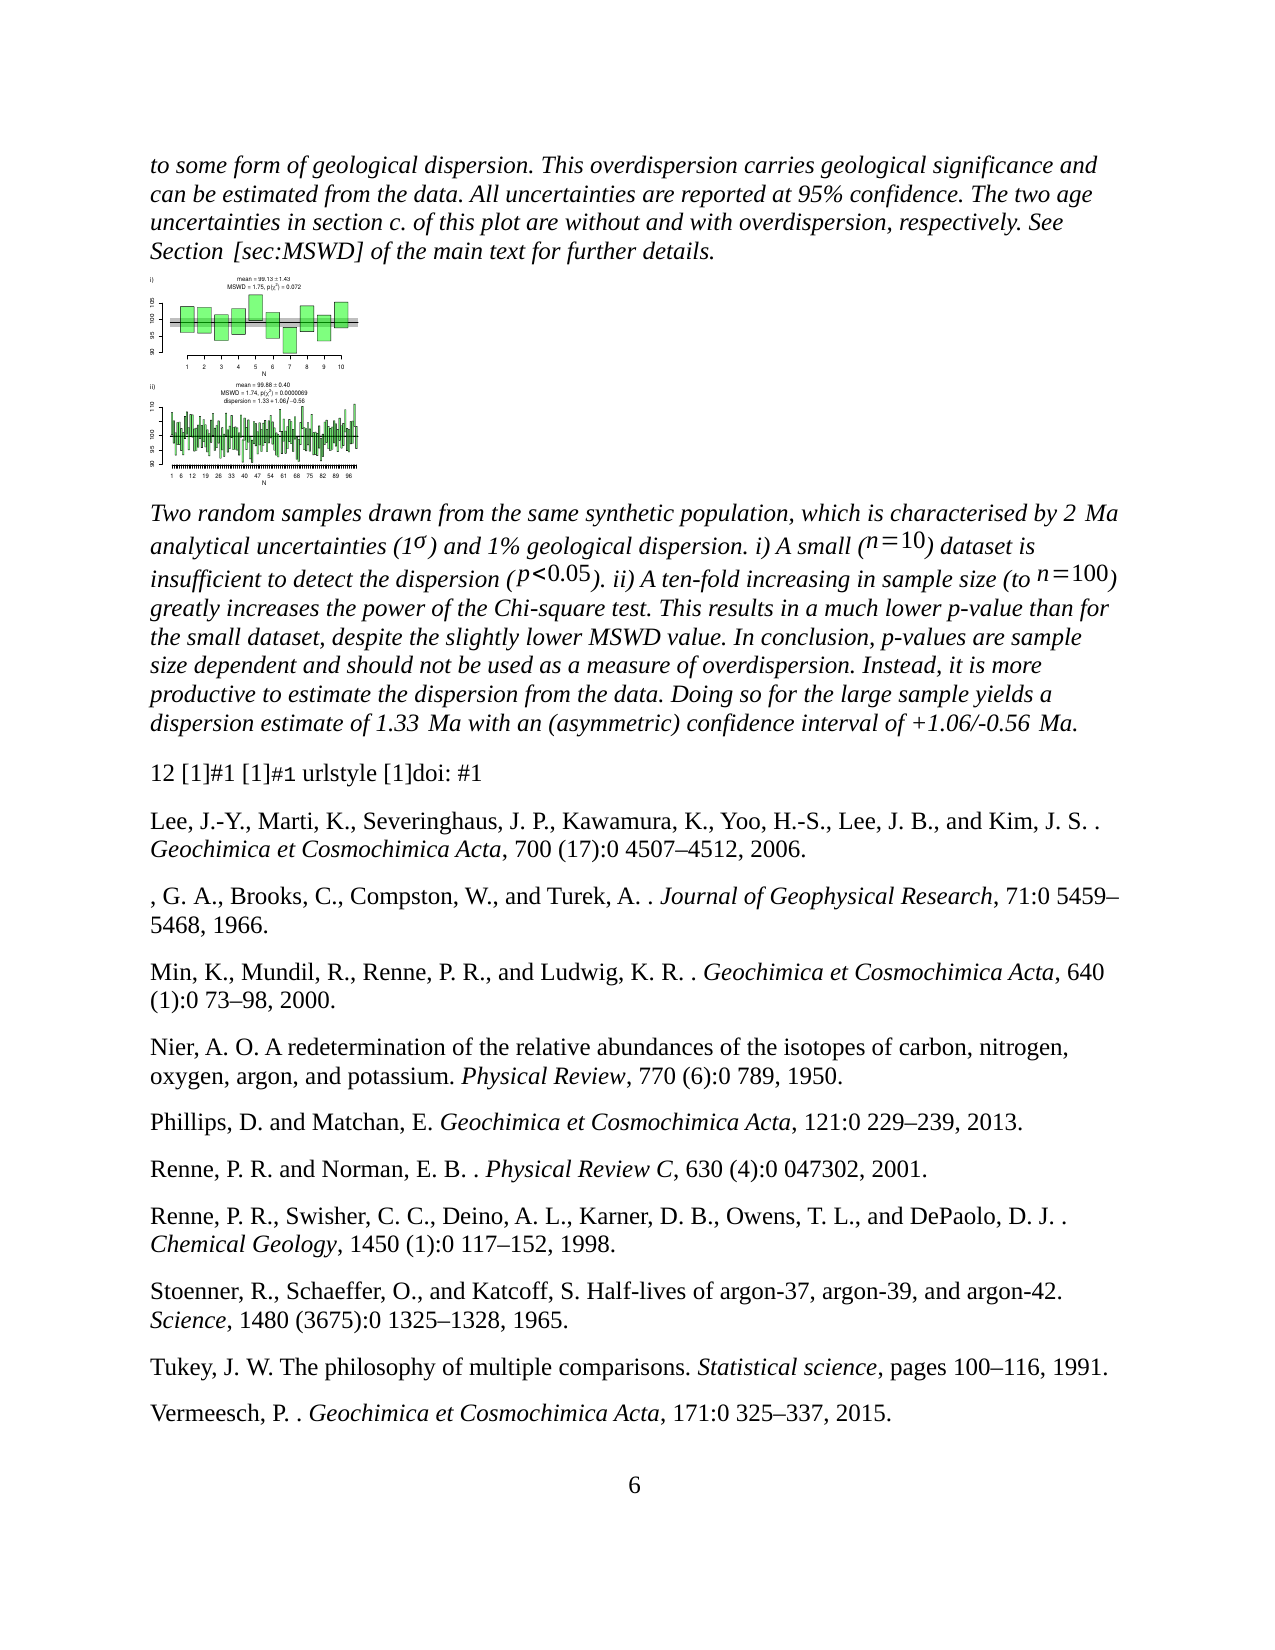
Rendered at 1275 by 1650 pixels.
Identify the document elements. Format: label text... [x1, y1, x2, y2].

text Renne, P. R., Swisher, C. C., Deino, A. L., Karner, D. B., Owens, T. L., and DePaolo, D. J. . Chemical Geology, 1450 (1):0 117–152, 1998. [150, 1201, 1125, 1258]
text Renne, P. R. and Norman, E. B. . Physical Review C, 630 (4):0 047302, 2001. [150, 1154, 1125, 1183]
text Two random samples drawn from the same synthetic population, which is characterised by 2 Ma analytical uncertainties (1) and 1% geological dispersion. i) A small () dataset is insufficient to detect the dispersion (). ii) A ten-fold increasing in sample size (to ) greatly increases the power of the Chi-square test. This results in a much lower p-value than for the small dataset, despite the slightly lower MSWD value. In conclusion, p-values are sample size dependent and should not be used as a measure of overdispersion. Instead, it is more productive to estimate the dispersion from the data. Doing so for the large sample yields a dispersion estimate of 1.33 Ma with an (asymmetric) confidence interval of +1.06/-0.56 Ma. [150, 498, 1125, 737]
text Nier, A. O. A redetermination of the relative abundances of the isotopes of carbon, nitrogen, oxygen, argon, and potassium. Physical Review, 770 (6):0 789, 1950. [150, 1032, 1125, 1089]
text 12 [1]#1 [1]#1 urlstyle [1]doi: #1 [150, 758, 1125, 788]
text Stoenner, R., Schaeffer, O., and Katcoff, S. Half-lives of argon-37, argon-39, and argon-42. Science, 1480 (3675):0 1325–1328, 1965. [150, 1276, 1125, 1334]
text Tukey, J. W. The philosophy of multiple comparisons. Statistical science, pages 100–116, 1991. [150, 1352, 1125, 1380]
text Lee, J.-Y., Marti, K., Severinghaus, J. P., Kawamura, K., Yoo, H.-S., Lee, J. B., and Kim, J. S. . Geochimica et Cosmochimica Acta, 700 (17):0 4507–4512, 2006. [150, 806, 1125, 863]
text Vermeesch, P. . Geochimica et Cosmochimica Acta, 171:0 325–337, 2015. [150, 1398, 1125, 1427]
text , G. A., Brooks, C., Compston, W., and Turek, A. . Journal of Geophysical Research, 71:0 5459–5468, 1966. [150, 881, 1125, 939]
text to some form of geological dispersion. This overdispersion carries geological significance and can be estimated from the data. All uncertainties are reported at 95% confidence. The two age uncertainties in section c. of this plot are without and with overdispersion, respectively. See Section [sec:MSWD] of the main text for further details. [150, 150, 1125, 265]
text Phillips, D. and Matchan, E. Geochimica et Cosmochimica Acta, 121:0 229–239, 2013. [150, 1107, 1125, 1136]
text Min, K., Mundil, R., Renne, P. R., and Ludwig, K. R. . Geochimica et Cosmochimica Acta, 640 (1):0 73–98, 2000. [150, 957, 1125, 1014]
